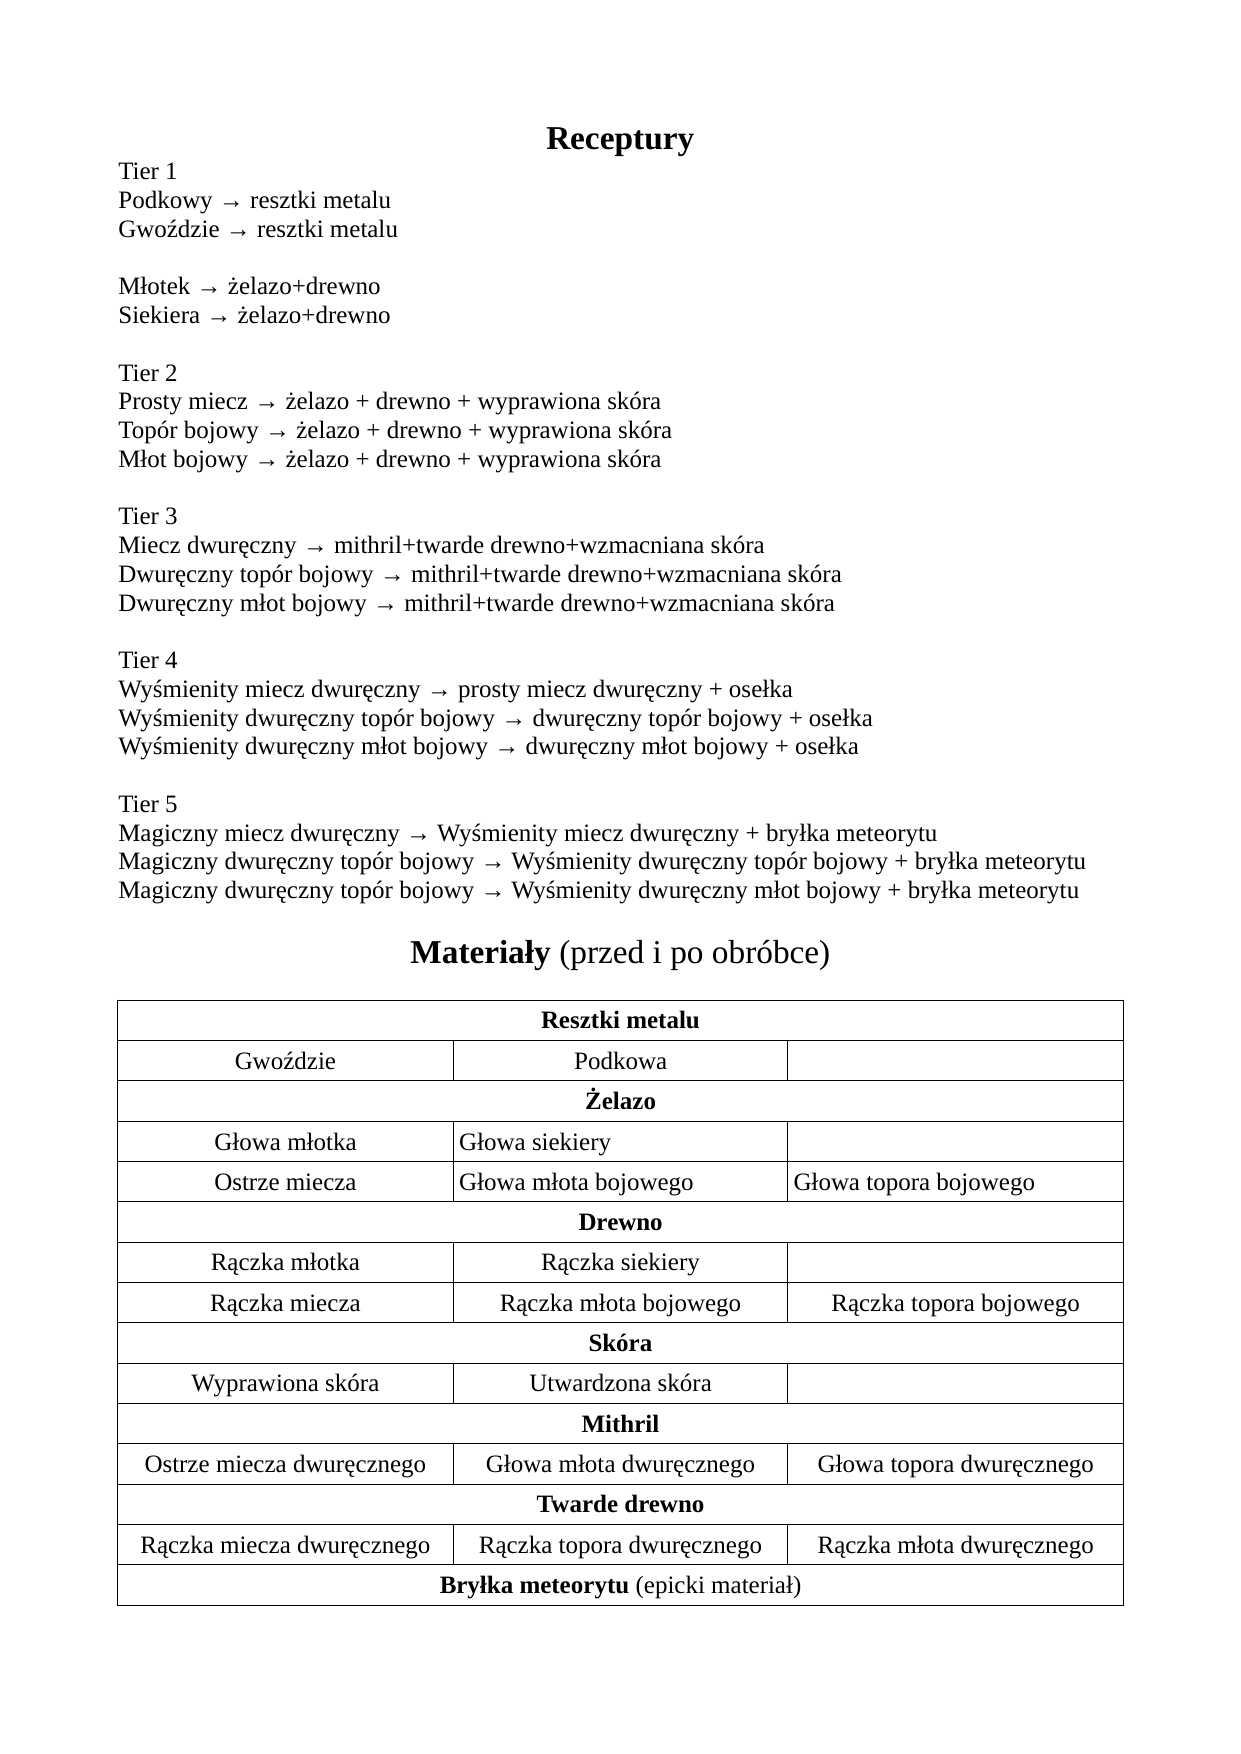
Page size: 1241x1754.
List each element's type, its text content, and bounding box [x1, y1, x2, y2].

text Tier 2 [118, 358, 1122, 386]
table_cell Głowa topora bojowego [788, 1162, 1123, 1201]
text Receptury [118, 118, 1122, 156]
text Magiczny dwuręczny topór bojowy → Wyśmienity dwuręczny topór bojowy + bryłka meteorytu [118, 846, 1122, 875]
table_cell Rączka miecza dwuręcznego [118, 1525, 453, 1564]
text Miecz dwuręczny → mithril+twarde drewno+wzmacniana skóra [118, 530, 1122, 559]
text Gwoździe → resztki metalu [118, 214, 1122, 243]
text Prosty miecz → żelazo + drewno + wyprawiona skóra [118, 386, 1122, 415]
text Magiczny dwuręczny topór bojowy → Wyśmienity dwuręczny młot bojowy + bryłka meteorytu [118, 875, 1122, 904]
text Tier 1 [118, 156, 1122, 185]
table_cell Rączka topora dwuręcznego [454, 1525, 787, 1564]
table_cell Rączka młota dwuręcznego [788, 1525, 1123, 1564]
table_cell Głowa młota dwuręcznego [454, 1444, 787, 1483]
table_cell [788, 1041, 1123, 1080]
table_cell Wyprawiona skóra [118, 1364, 453, 1403]
table_cell [788, 1122, 1123, 1161]
table_cell Podkowa [454, 1041, 787, 1080]
text Magiczny miecz dwuręczny → Wyśmienity miecz dwuręczny + bryłka meteorytu [118, 818, 1122, 846]
text Młot bojowy → żelazo + drewno + wyprawiona skóra [118, 444, 1122, 473]
table_cell Głowa siekiery [454, 1122, 787, 1161]
table_cell Skóra [118, 1323, 1123, 1363]
text Dwuręczny topór bojowy → mithril+twarde drewno+wzmacniana skóra [118, 559, 1122, 588]
table_header Resztki metalu [118, 1001, 1123, 1040]
table_cell Mithril [118, 1404, 1123, 1443]
text Tier 4 [118, 645, 1122, 674]
text Materiały (przed i po obróbce) [118, 933, 1122, 971]
table_cell Rączka młota bojowego [454, 1283, 787, 1322]
text Wyśmienity dwuręczny młot bojowy → dwuręczny młot bojowy + osełka [118, 731, 1122, 760]
table_cell Gwoździe [118, 1041, 453, 1080]
table_cell Utwardzona skóra [454, 1364, 787, 1403]
table_cell Głowa młotka [118, 1122, 453, 1161]
text Wyśmienity miecz dwuręczny → prosty miecz dwuręczny + osełka [118, 674, 1122, 703]
table_cell Ostrze miecza [118, 1162, 453, 1201]
table_cell Głowa młota bojowego [454, 1162, 787, 1201]
text Wyśmienity dwuręczny topór bojowy → dwuręczny topór bojowy + osełka [118, 703, 1122, 731]
table_cell Rączka siekiery [454, 1243, 787, 1282]
table_cell Rączka młotka [118, 1243, 453, 1282]
text Dwuręczny młot bojowy → mithril+twarde drewno+wzmacniana skóra [118, 588, 1122, 616]
table_cell Ostrze miecza dwuręcznego [118, 1444, 453, 1483]
text Podkowy → resztki metalu [118, 185, 1122, 214]
table_cell Rączka miecza [118, 1283, 453, 1322]
text Tier 5 [118, 789, 1122, 818]
table_cell Bryłka meteorytu (epicki materiał) [118, 1565, 1123, 1604]
table_cell Twarde drewno [118, 1485, 1123, 1524]
table_cell [788, 1364, 1123, 1403]
text Tier 3 [118, 501, 1122, 530]
table_cell [788, 1243, 1123, 1282]
text Młotek → żelazo+drewno [118, 271, 1122, 300]
table_cell Głowa topora dwuręcznego [788, 1444, 1123, 1483]
table_cell Żelazo [118, 1081, 1123, 1121]
text Siekiera → żelazo+drewno [118, 300, 1122, 329]
table_cell Drewno [118, 1202, 1123, 1242]
text Topór bojowy → żelazo + drewno + wyprawiona skóra [118, 415, 1122, 444]
table_cell Rączka topora bojowego [788, 1283, 1123, 1322]
